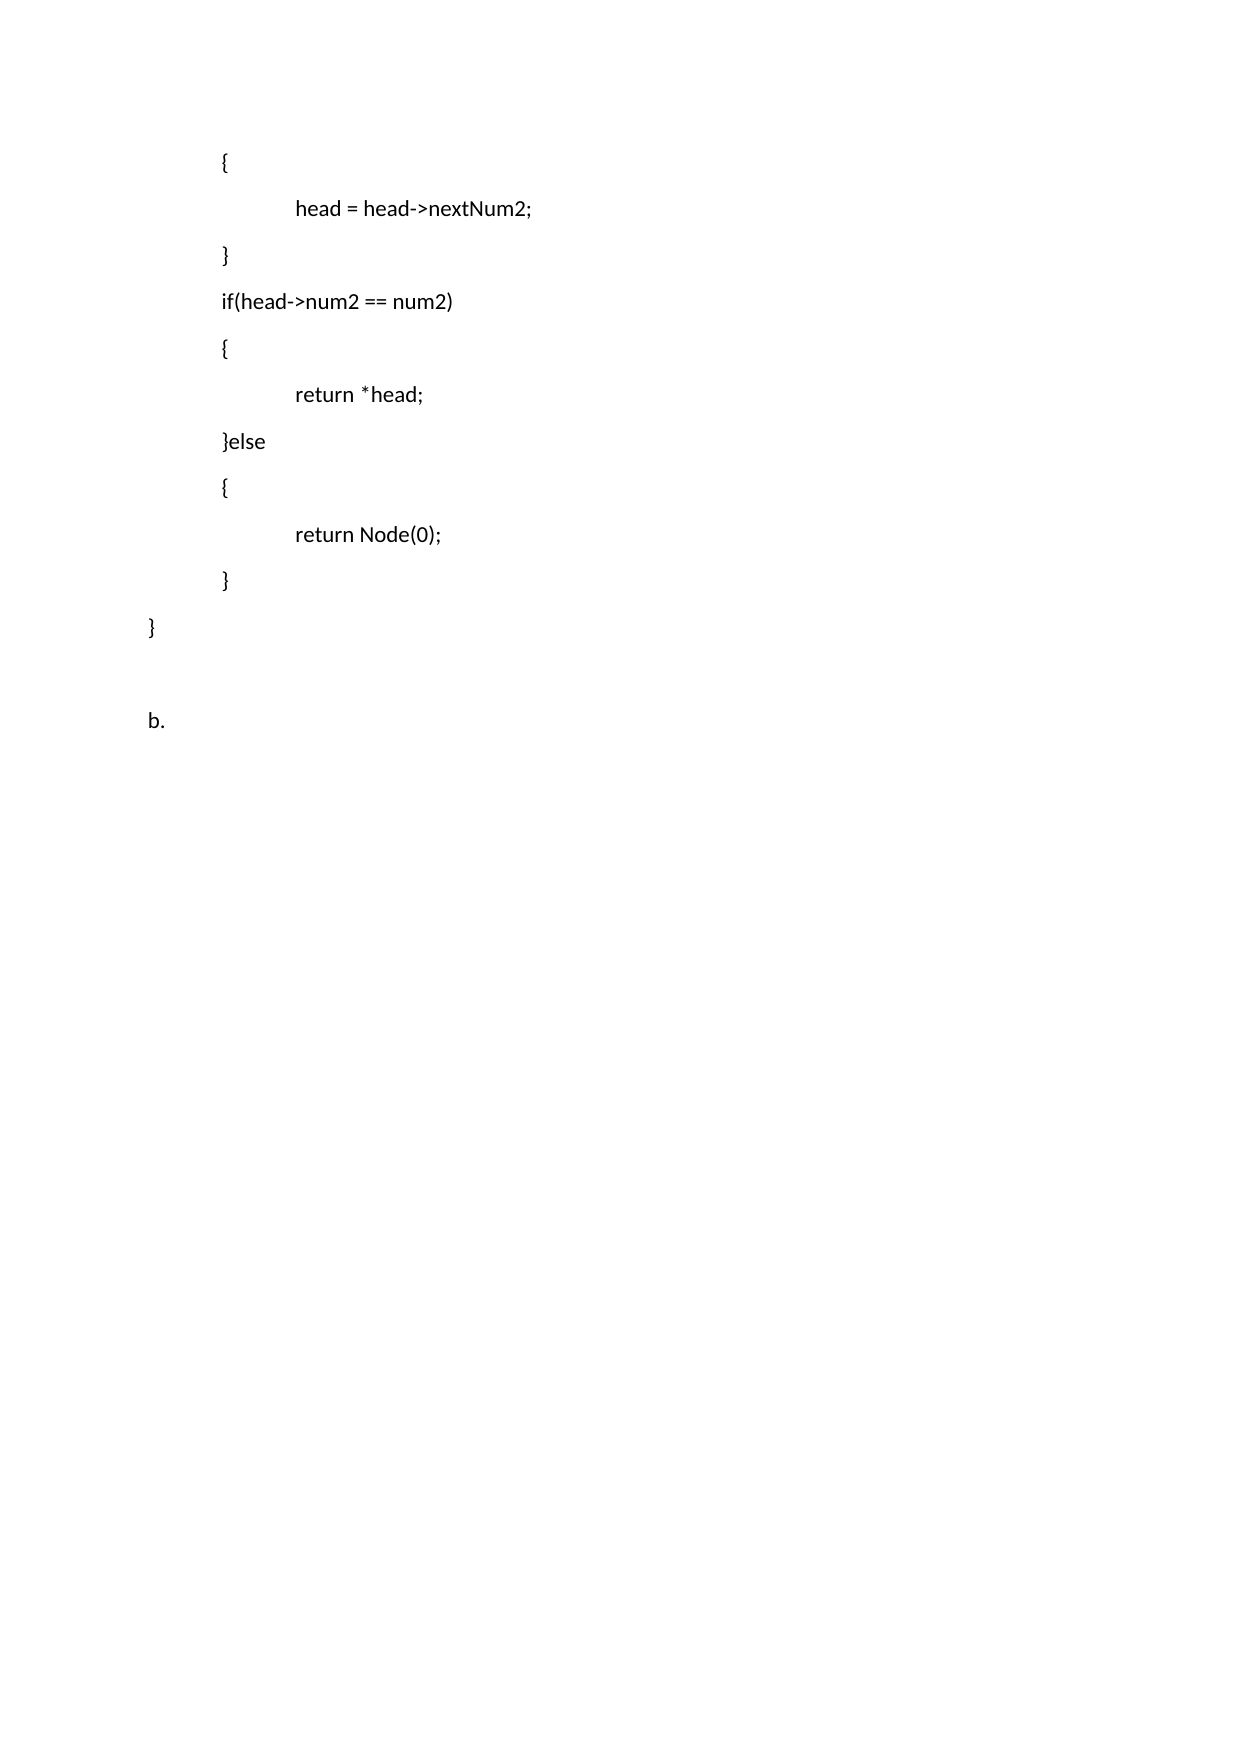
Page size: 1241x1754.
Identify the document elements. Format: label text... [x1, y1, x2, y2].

text if(head->num2 == num2) [148, 287, 1093, 315]
text b. [148, 706, 1093, 734]
text } [148, 567, 1093, 595]
text return *head; [148, 380, 1093, 408]
text return Node(0); [148, 520, 1093, 548]
text }else [148, 427, 1093, 455]
text head = head->nextNum2; [148, 194, 1093, 222]
text { [148, 473, 1093, 502]
text } [148, 241, 1093, 269]
text { [148, 148, 1093, 176]
text } [148, 613, 1093, 641]
text { [148, 334, 1093, 362]
